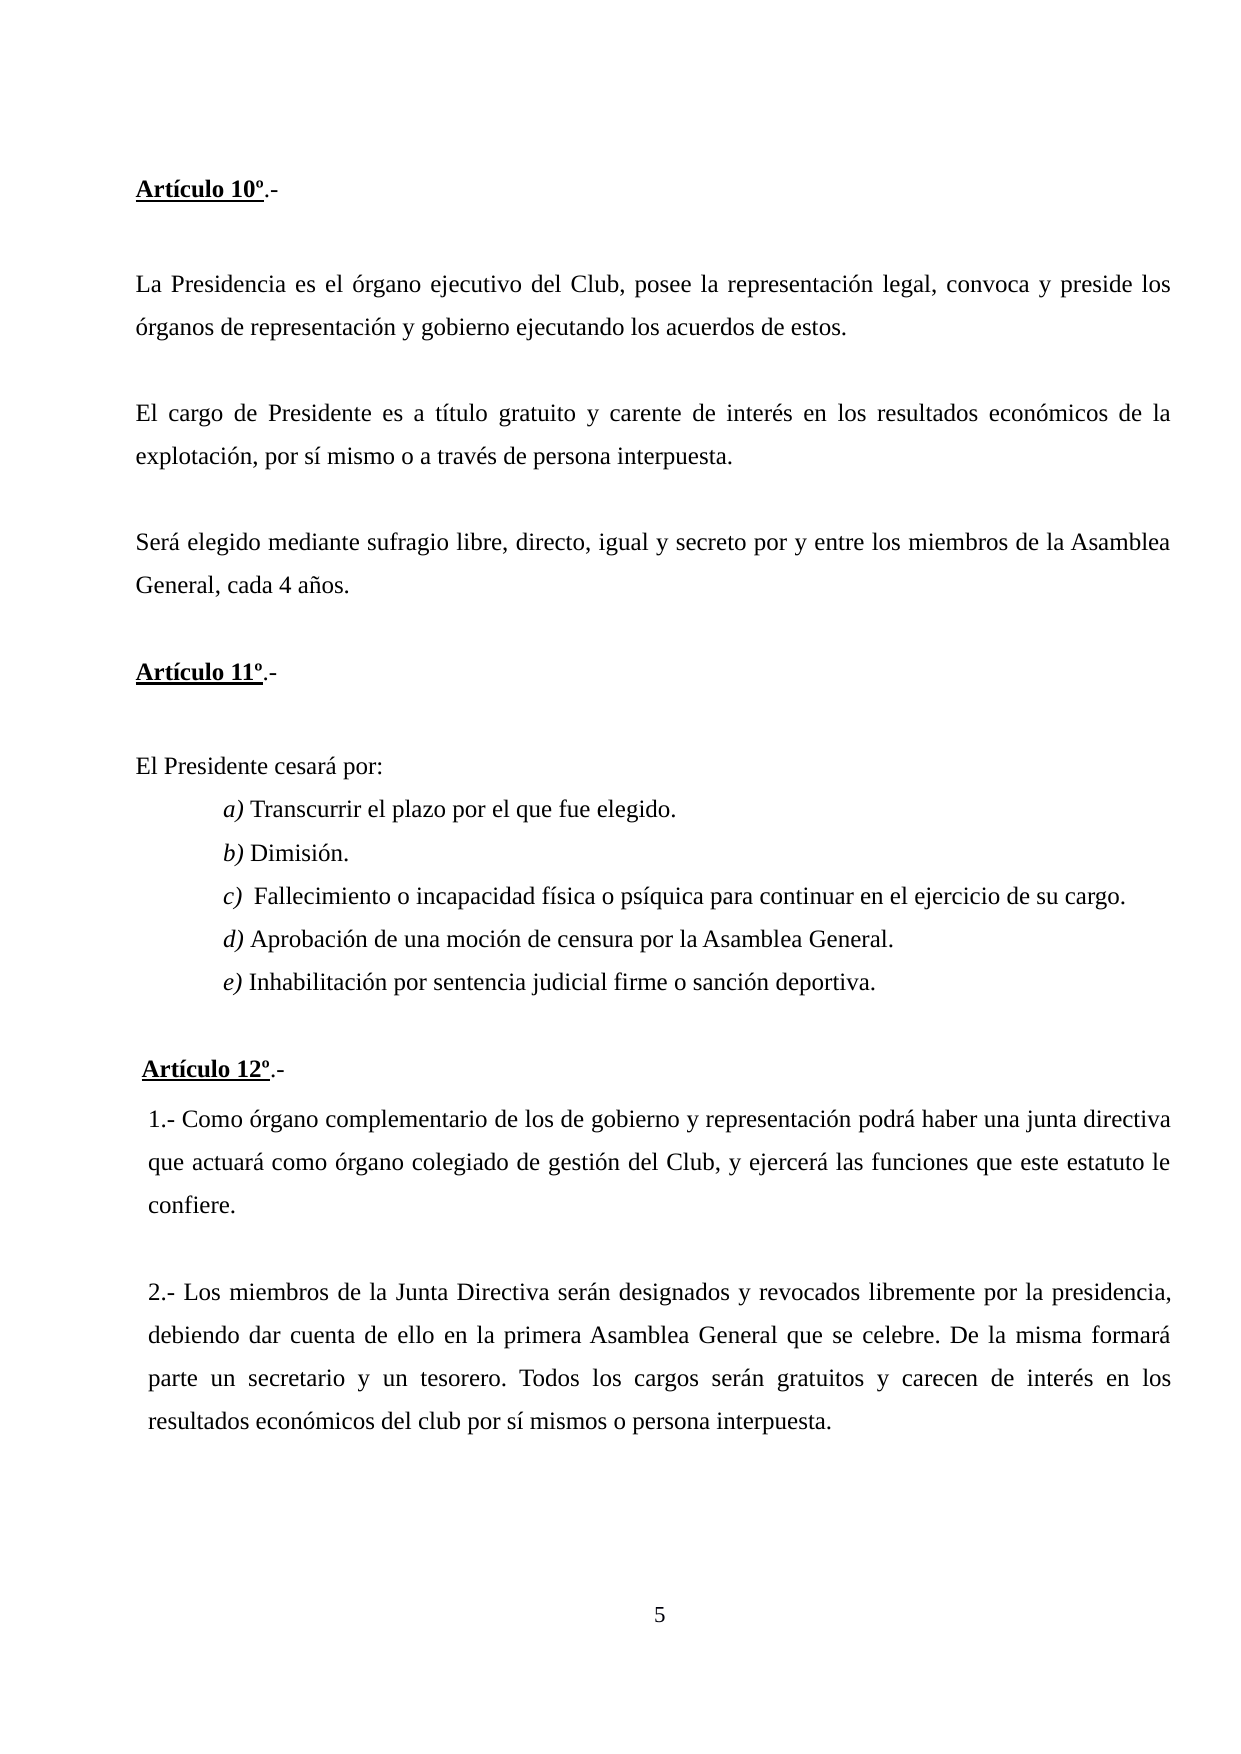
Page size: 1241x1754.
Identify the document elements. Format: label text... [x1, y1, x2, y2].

list Dimisión. [223, 838, 1184, 866]
list Inhabilitación por sentencia judicial firme o sanción deportiva. [223, 967, 1184, 996]
text La Presidencia es el órgano ejecutivo del Club, posee la representación legal, convoca y preside los órganos de representación y gobierno ejecutando los acuerdos de estos. [135, 269, 1172, 341]
text El cargo de Presidente es a título gratuito y carente de interés en los resultados económicos de la explotación, por sí mismo o a través de persona interpuesta. [135, 398, 1172, 470]
text 1.- Como órgano complementario de los de gobierno y representación podrá haber una junta directiva que actuará como órgano colegiado de gestión del Club, y ejercerá las funciones que este estatuto le confiere. [148, 1104, 1172, 1219]
text Artículo 12º.- [141, 1054, 1172, 1082]
text Será elegido mediante sufragio libre, directo, igual y secreto por y entre los miembros de la Asamblea General, cada 4 años. [135, 527, 1172, 599]
text Artículo 10º.- [135, 174, 1172, 203]
text Artículo 11º.- [135, 657, 1172, 686]
list Aprobación de una moción de censura por la Asamblea General. [223, 924, 1184, 953]
text El Presidente cesará por: [135, 751, 1184, 780]
text 2.- Los miembros de la Junta Directiva serán designados y revocados libremente por la presidencia, debiendo dar cuenta de ello en la primera Asamblea General que se celebre. De la misma formará parte un secretario y un tesorero. Todos los cargos serán gratuitos y carecen de interés en los resultados económicos del club por sí mismos o persona interpuesta. [148, 1277, 1172, 1435]
list Fallecimiento o incapacidad física o psíquica para continuar en el ejercicio de su cargo. [223, 881, 1172, 909]
list Transcurrir el plazo por el que fue elegido. [223, 794, 1184, 823]
